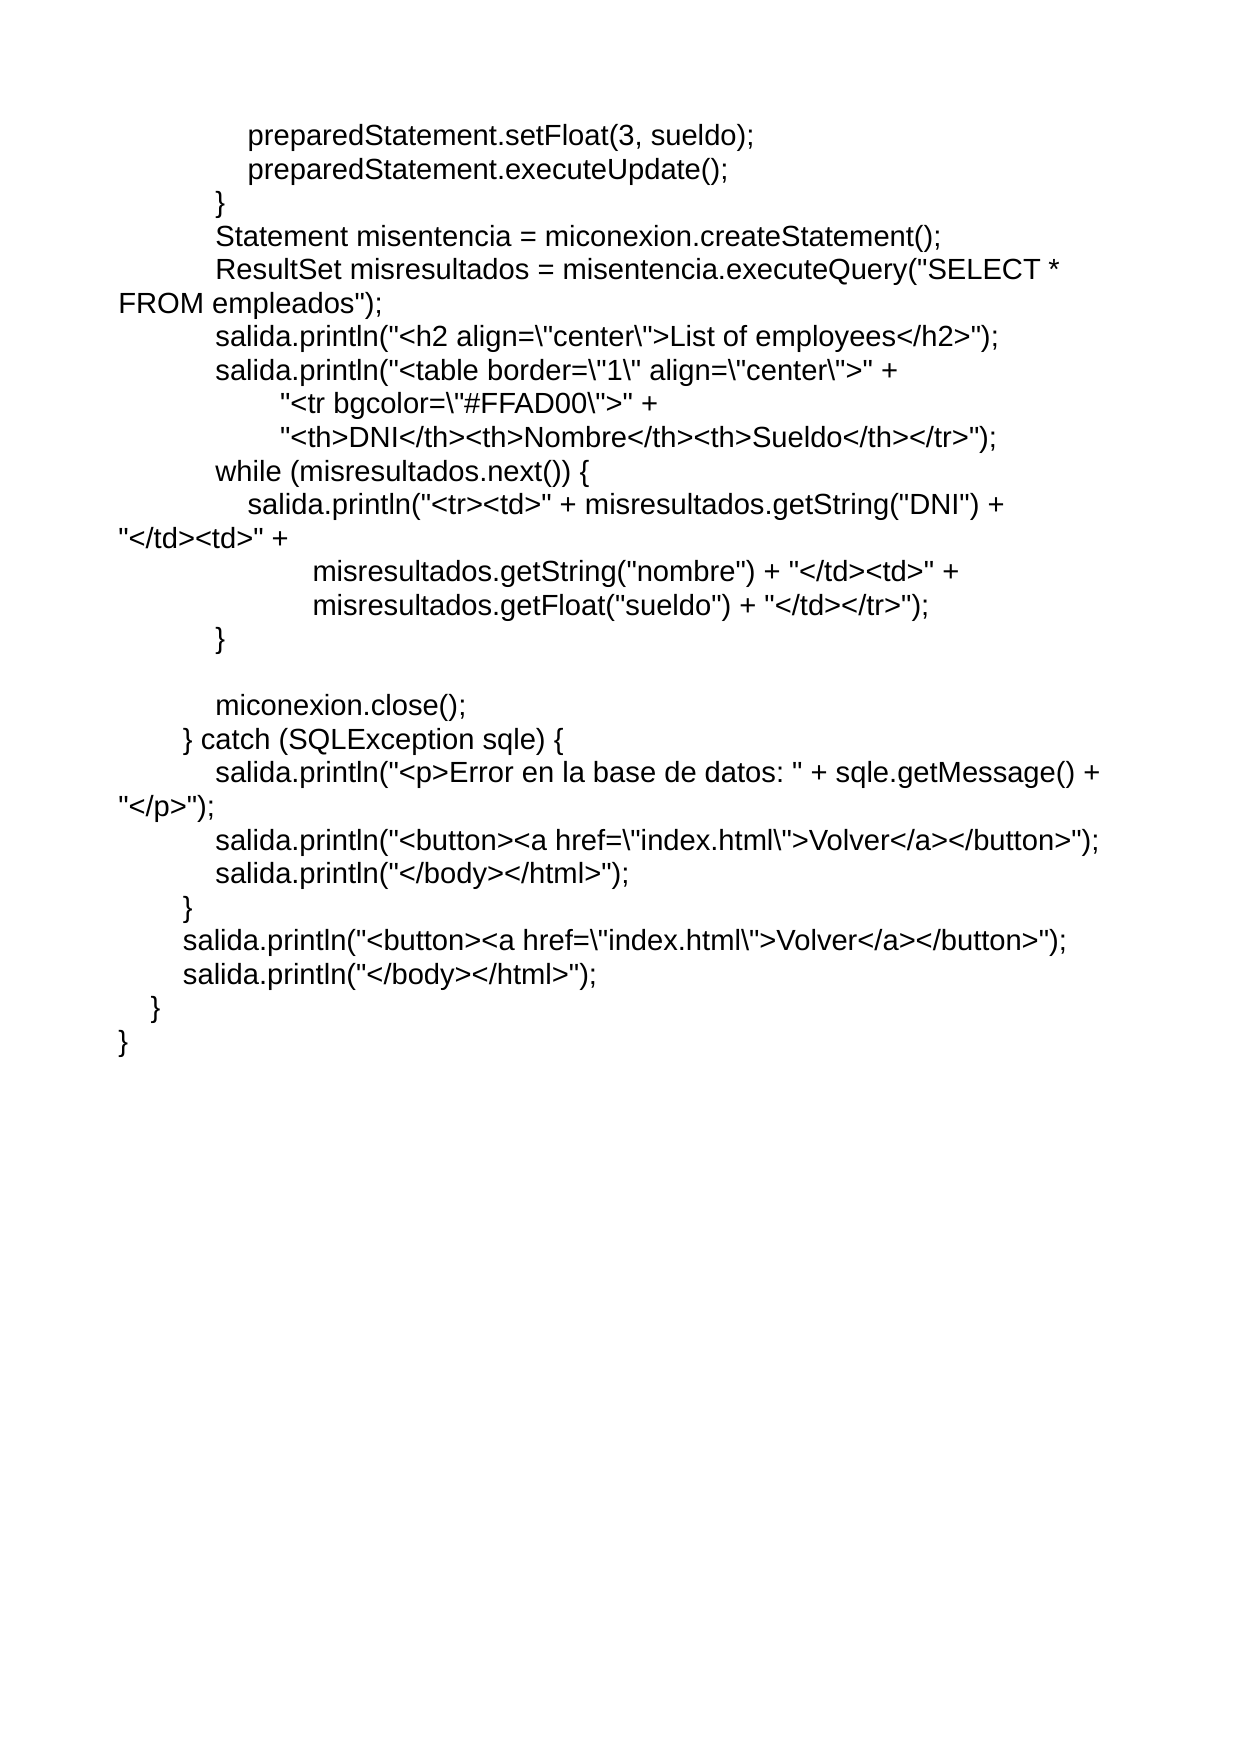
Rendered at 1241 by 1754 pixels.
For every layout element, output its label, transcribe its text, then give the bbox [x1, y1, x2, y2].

text miconexion.close(); [118, 688, 1122, 722]
text salida.println("<button><a href=\"index.html\">Volver</a></button>"); [118, 923, 1122, 957]
text while (misresultados.next()) { [118, 453, 1122, 487]
text ResultSet misresultados = misentencia.executeQuery("SELECT * FROM empleados"); [118, 252, 1122, 319]
text "<th>DNI</th><th>Nombre</th><th>Sueldo</th></tr>"); [118, 420, 1122, 453]
text } [118, 621, 1122, 655]
text preparedStatement.executeUpdate(); [118, 152, 1122, 185]
text salida.println("<button><a href=\"index.html\">Volver</a></button>"); [118, 822, 1122, 856]
text preparedStatement.setFloat(3, sueldo); [118, 118, 1122, 152]
text salida.println("<tr><td>" + misresultados.getString("DNI") + "</td><td>" + [118, 487, 1122, 554]
text } catch (SQLException sqle) { [118, 722, 1122, 755]
text salida.println("</body></html>"); [118, 957, 1122, 990]
text } [118, 1024, 1122, 1057]
text } [118, 990, 1122, 1024]
text } [118, 889, 1122, 923]
text salida.println("<table border=\"1\" align=\"center\">" + [118, 353, 1122, 386]
text "<tr bgcolor=\"#FFAD00\">" + [118, 386, 1122, 420]
text misresultados.getFloat("sueldo") + "</td></tr>"); [118, 588, 1122, 621]
text salida.println("<h2 align=\"center\">List of employees</h2>"); [118, 319, 1122, 353]
text misresultados.getString("nombre") + "</td><td>" + [118, 554, 1122, 588]
text } [118, 185, 1122, 219]
text Statement misentencia = miconexion.createStatement(); [118, 219, 1122, 252]
text salida.println("</body></html>"); [118, 856, 1122, 889]
text salida.println("<p>Error en la base de datos: " + sqle.getMessage() + "</p>"); [118, 755, 1122, 822]
